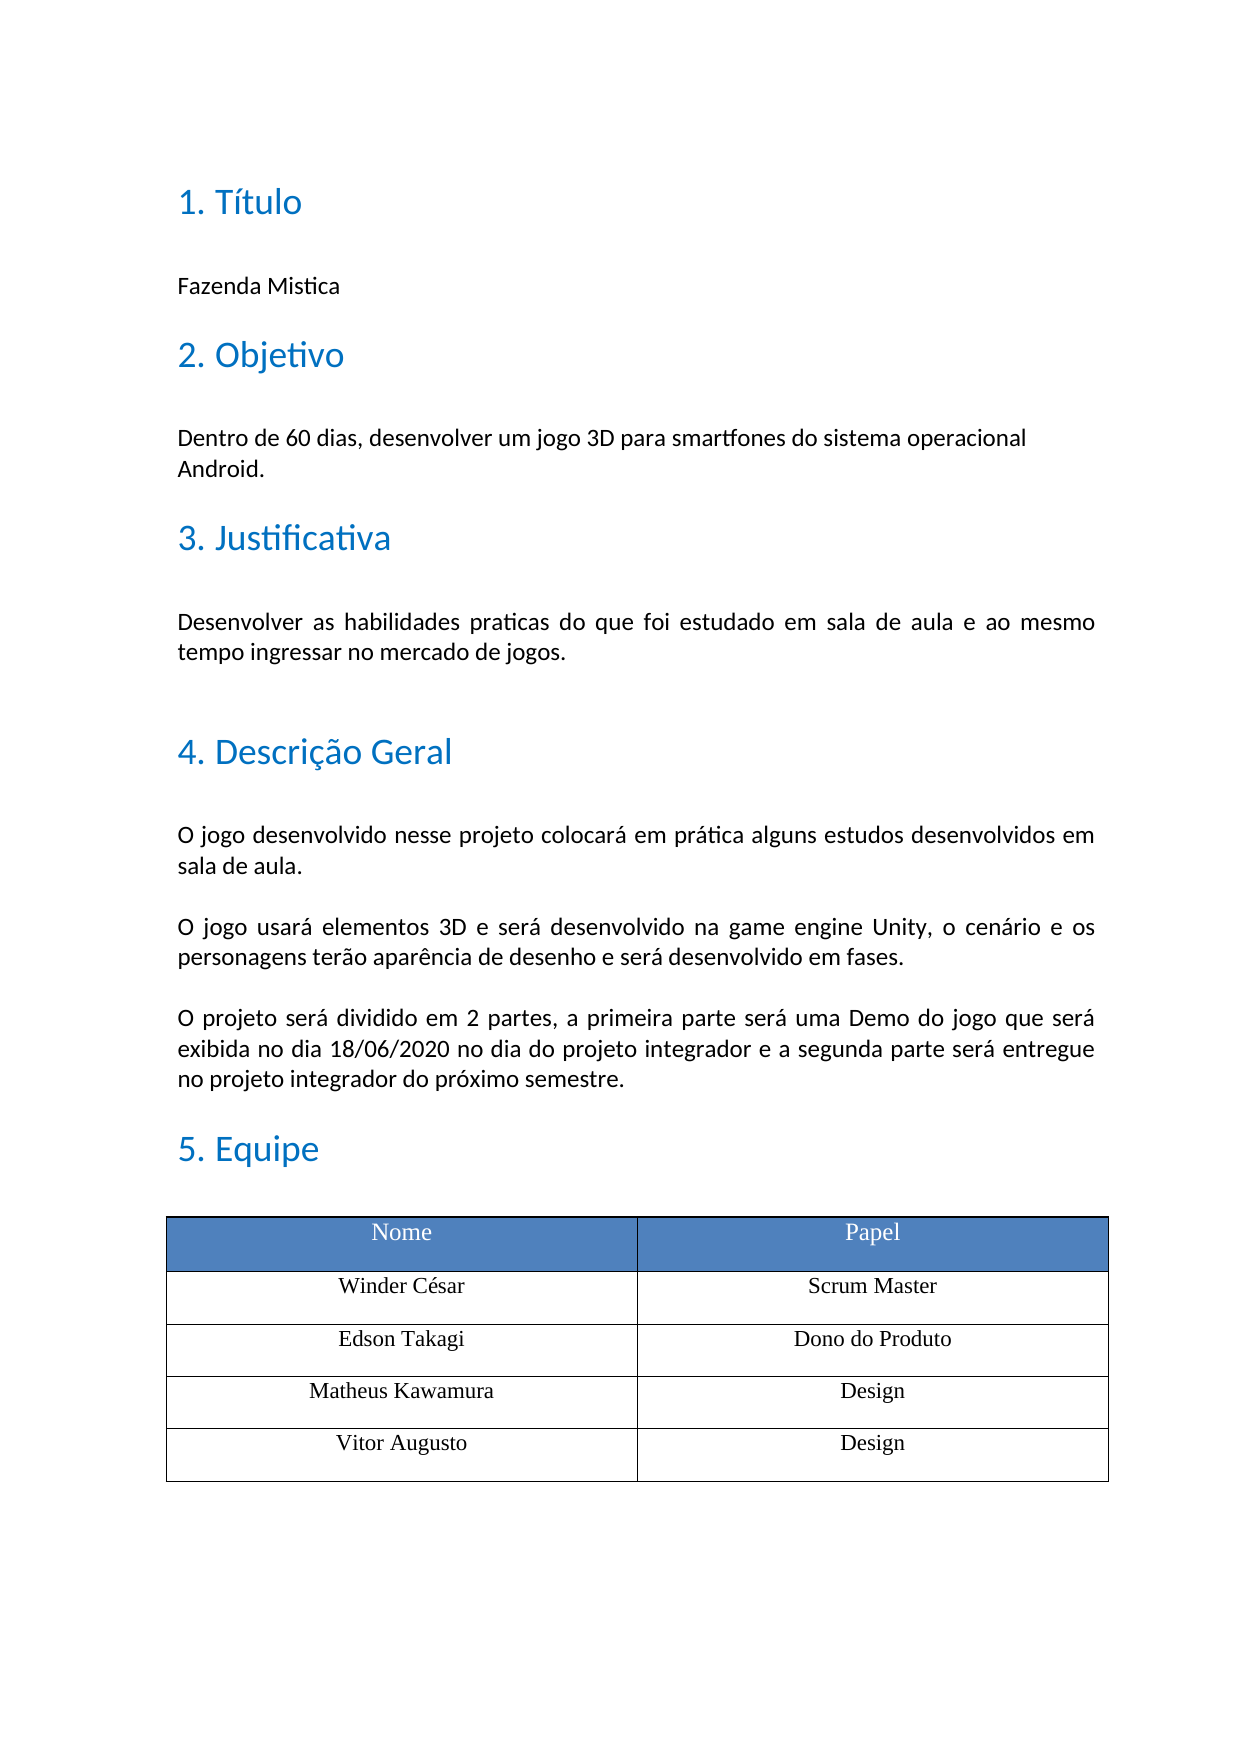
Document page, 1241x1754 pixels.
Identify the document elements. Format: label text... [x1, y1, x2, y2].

text O jogo usará elementos 3D e será desenvolvido na game engine Unity, o cenário e os personagens terão aparência de desenho e será desenvolvido em fases. [177, 911, 1097, 972]
table_header Nome [167, 1218, 637, 1271]
text Dentro de 60 dias, desenvolver um jogo 3D para smartfones do sistema operacional Android. [177, 422, 1097, 483]
text Fazenda Mistica [177, 270, 1097, 300]
list Equipe [177, 1125, 1097, 1171]
list Descrição Geral [177, 728, 1097, 774]
table_cell Design [638, 1377, 1108, 1428]
table_cell Scrum Master [638, 1272, 1108, 1323]
table_cell Winder César [167, 1272, 637, 1323]
table_header Papel [638, 1218, 1108, 1271]
table_cell Edson Takagi [167, 1325, 637, 1376]
list Justificativa [177, 514, 1097, 560]
list Objetivo [177, 331, 1097, 377]
text O projeto será dividido em 2 partes, a primeira parte será uma Demo do jogo que será exibida no dia 18/06/2020 no dia do projeto integrador e a segunda parte será entregue no projeto integrador do próximo semestre. [177, 1003, 1097, 1094]
table_cell Matheus Kawamura [167, 1377, 637, 1428]
text O jogo desenvolvido nesse projeto colocará em prática alguns estudos desenvolvidos em sala de aula. [177, 819, 1097, 881]
table_cell Vitor Augusto [167, 1429, 637, 1481]
table_cell Design [638, 1429, 1108, 1481]
table_cell Dono do Produto [638, 1325, 1108, 1376]
text Desenvolver as habilidades praticas do que foi estudado em sala de aula e ao mesmo tempo ingressar no mercado de jogos. [177, 606, 1097, 667]
list Título [177, 178, 1097, 224]
